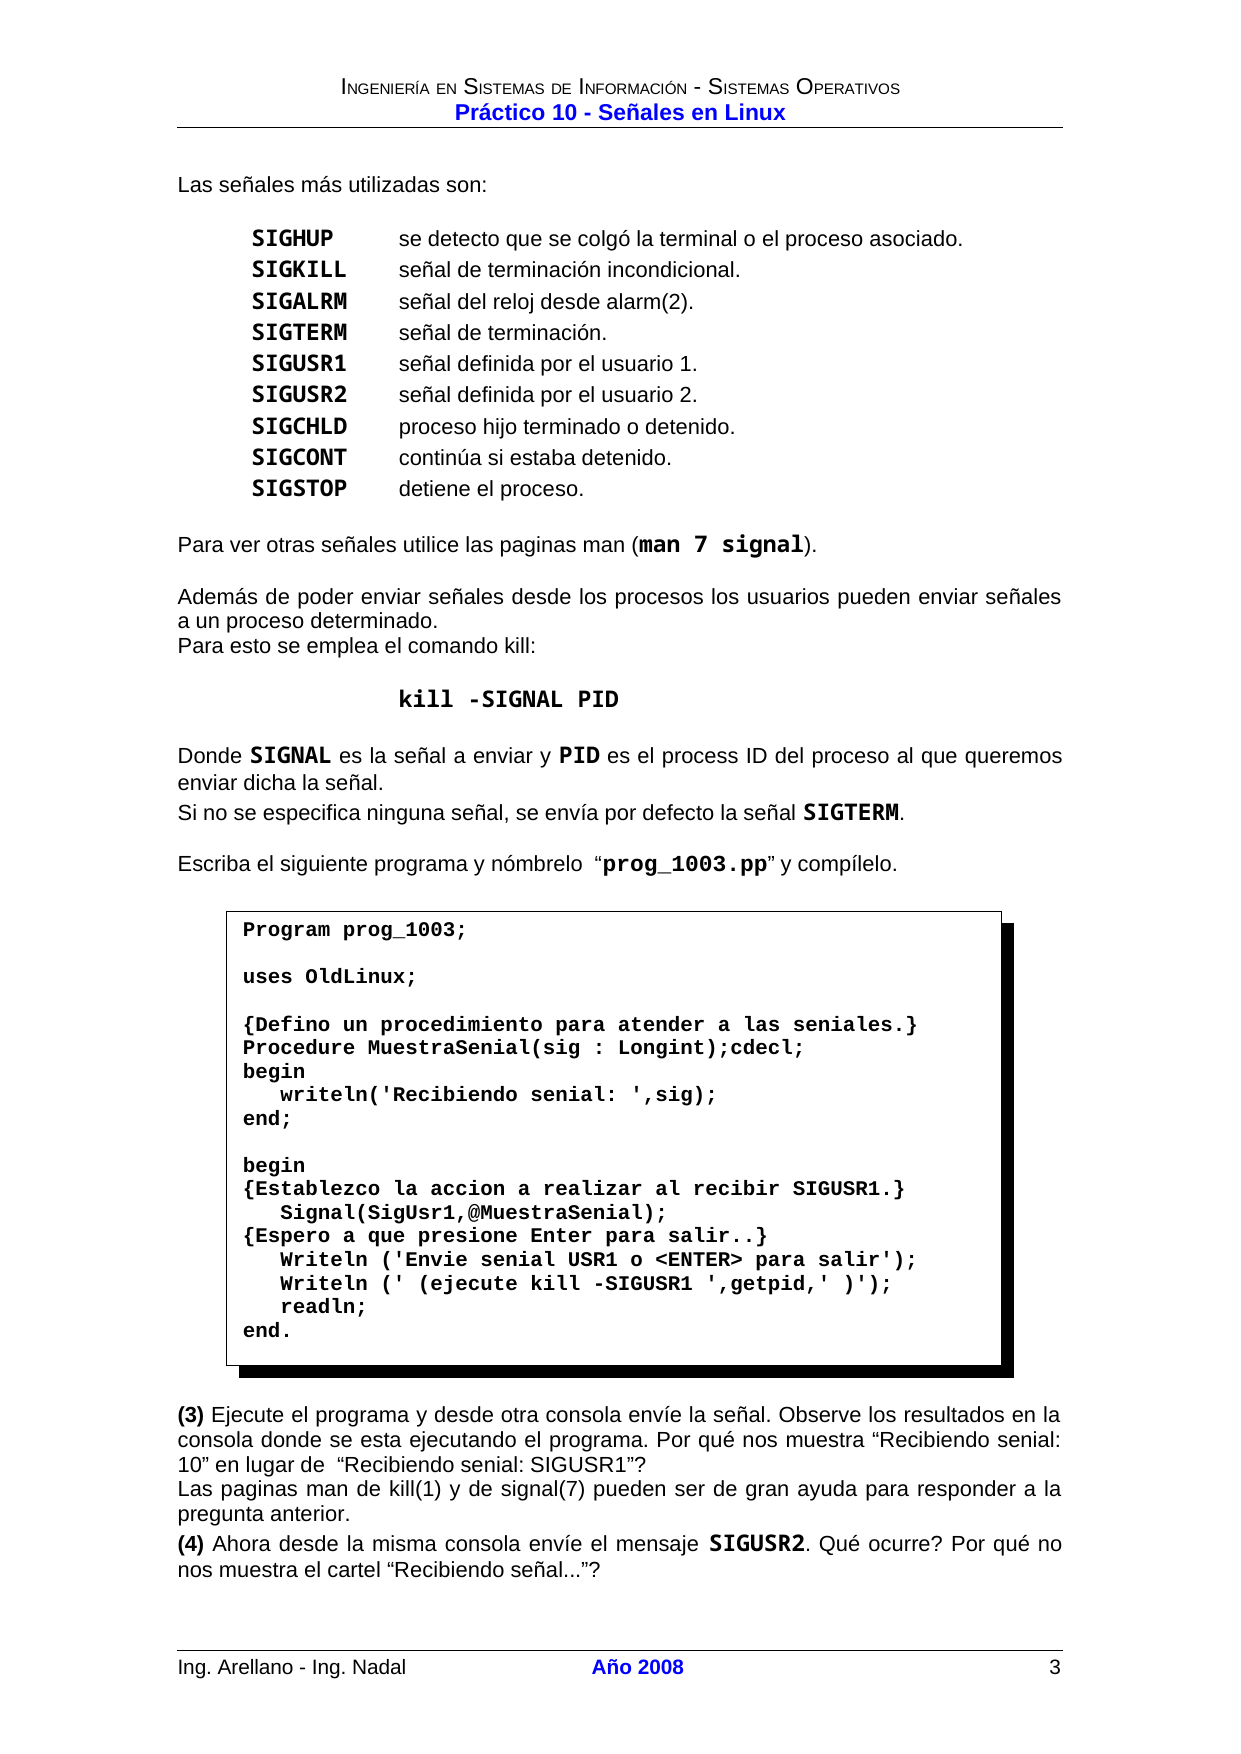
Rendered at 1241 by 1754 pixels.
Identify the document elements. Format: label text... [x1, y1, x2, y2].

text Procedure MuestraSenial(sig : Longint);cdecl; [243, 1037, 985, 1061]
text Para ver otras señales utilice las paginas man (man 7 signal). [177, 528, 1063, 559]
text SIGCONT continúa si estaba detenido. [177, 441, 1063, 472]
text Para esto se emplea el comando kill: [177, 634, 1063, 658]
text Además de poder enviar señales desde los procesos los usuarios pueden enviar señales a un proceso determinado. [177, 584, 1063, 634]
text SIGUSR2 señal definida por el usuario 2. [177, 378, 1063, 409]
text Las paginas man de kill(1) y de signal(7) pueden ser de gran ayuda para responder a la pregunta anterior. [177, 1477, 1063, 1526]
text SIGKILL señal de terminación incondicional. [177, 253, 1063, 284]
text Writeln (' (ejecute kill -SIGUSR1 ',getpid,' )'); [243, 1273, 985, 1296]
text end. [243, 1320, 985, 1343]
text (4) Ahora desde la misma consola envíe el mensaje SIGUSR2. Qué ocurre? Por qué no nos muestra el cartel “Recibiendo señal...”? [177, 1526, 1063, 1582]
text Las señales más utilizadas son: [177, 172, 1063, 197]
text Donde SIGNAL es la señal a enviar y PID es el process ID del proceso al que queremos enviar dicha la señal. [177, 739, 1063, 795]
text SIGSTOP detiene el proceso. [177, 472, 1063, 503]
text SIGUSR1 señal definida por el usuario 1. [177, 347, 1063, 378]
text {Defino un procedimiento para atender a las seniales.} [243, 1014, 985, 1037]
text {Establezco la accion a realizar al recibir SIGUSR1.} [243, 1178, 985, 1202]
text SIGCHLD proceso hijo terminado o detenido. [177, 409, 1063, 441]
text SIGHUP se detecto que se colgó la terminal o el proceso asociado. [177, 222, 1063, 253]
text Signal(SigUsr1,@MuestraSenial); [243, 1202, 985, 1226]
text Program prog_1003; [243, 919, 985, 943]
text readln; [243, 1296, 985, 1320]
text uses OldLinux; [243, 967, 985, 990]
text writeln('Recibiendo senial: ',sig); [243, 1084, 985, 1108]
text SIGTERM señal de terminación. [177, 316, 1063, 347]
text SIGALRM señal del reloj desde alarm(2). [177, 284, 1063, 316]
text Escriba el siguiente programa y nómbrelo “prog_1003.pp” y compílelo. [177, 851, 1063, 878]
text begin [243, 1061, 985, 1084]
text (3) Ejecute el programa y desde otra consola envíe la señal. Observe los resultados en la consola donde se esta ejecutando el programa. Por qué nos muestra “Recibiendo senial: 10” en lugar de “Recibiendo senial: SIGUSR1”? [177, 1402, 1063, 1477]
text {Espero a que presione Enter para salir..} [243, 1226, 985, 1249]
text end; [243, 1108, 985, 1131]
text Writeln ('Envie senial USR1 o <ENTER> para salir'); [243, 1249, 985, 1273]
text kill -SIGNAL PID [177, 683, 1063, 714]
text Si no se especifica ninguna señal, se envía por defecto la señal SIGTERM. [177, 795, 1063, 827]
text begin [243, 1155, 985, 1178]
